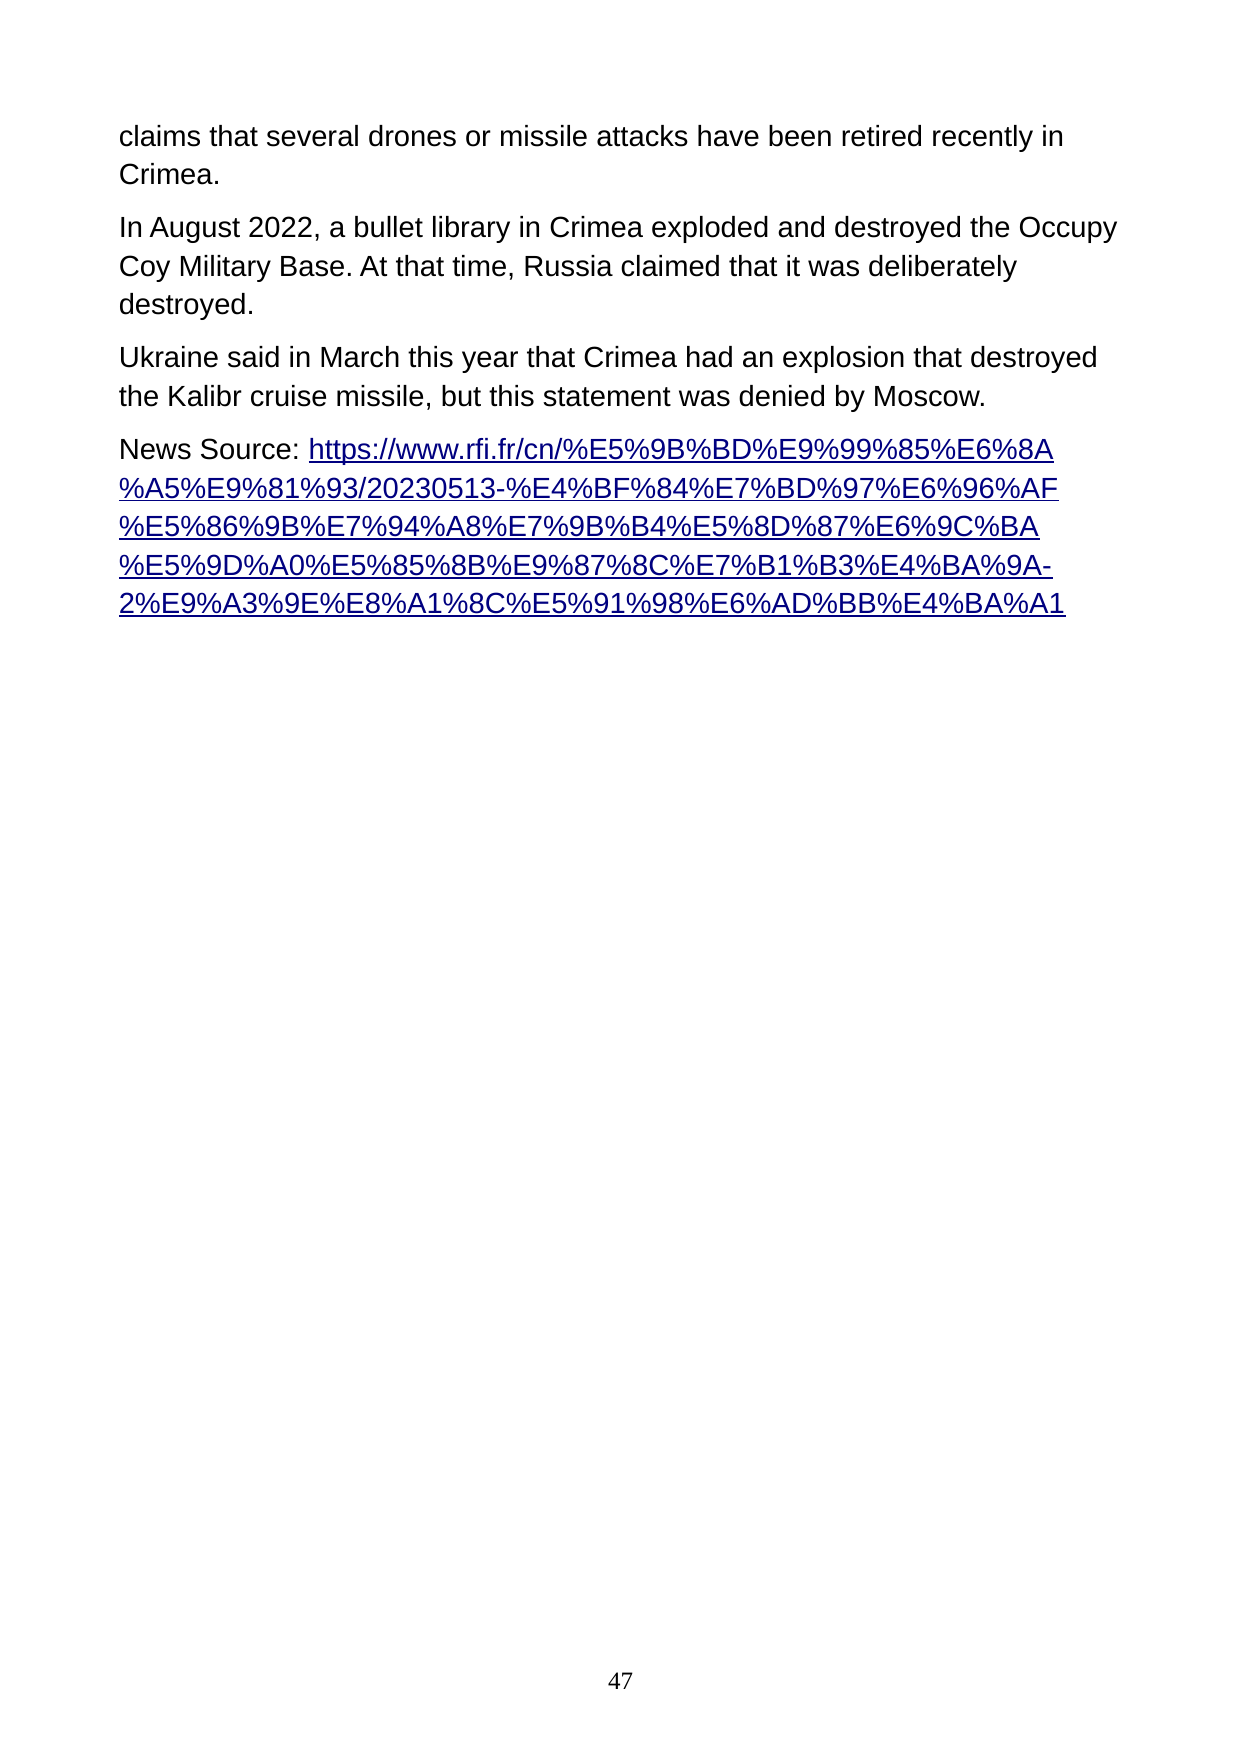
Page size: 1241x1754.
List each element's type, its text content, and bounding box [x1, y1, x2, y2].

text News Source: https://www.rfi.fr/cn/%E5%9B%BD%E9%99%85%E6%8A%A5%E9%81%93/20230513-%E4%BF%84%E7%BD%97%E6%96%AF%E5%86%9B%E7%94%A8%E7%9B%B4%E5%8D%87%E6%9C%BA%E5%9D%A0%E5%85%8B%E9%87%8C%E7%B1%B3%E4%BA%9A-2%E9%A3%9E%E8%A1%8C%E5%91%98%E6%AD%BB%E4%BA%A1 [118, 432, 1122, 620]
text In August 2022, a bullet library in Crimea exploded and destroyed the Occupy Coy Military Base. At that time, Russia claimed that it was deliberately destroyed. [118, 210, 1122, 321]
text claims that several drones or missile attacks have been retired recently in Crimea. [118, 118, 1122, 191]
text Ukraine said in March this year that Crimea had an explosion that destroyed the Kalibr cruise missile, but this statement was denied by Moscow. [118, 340, 1122, 412]
